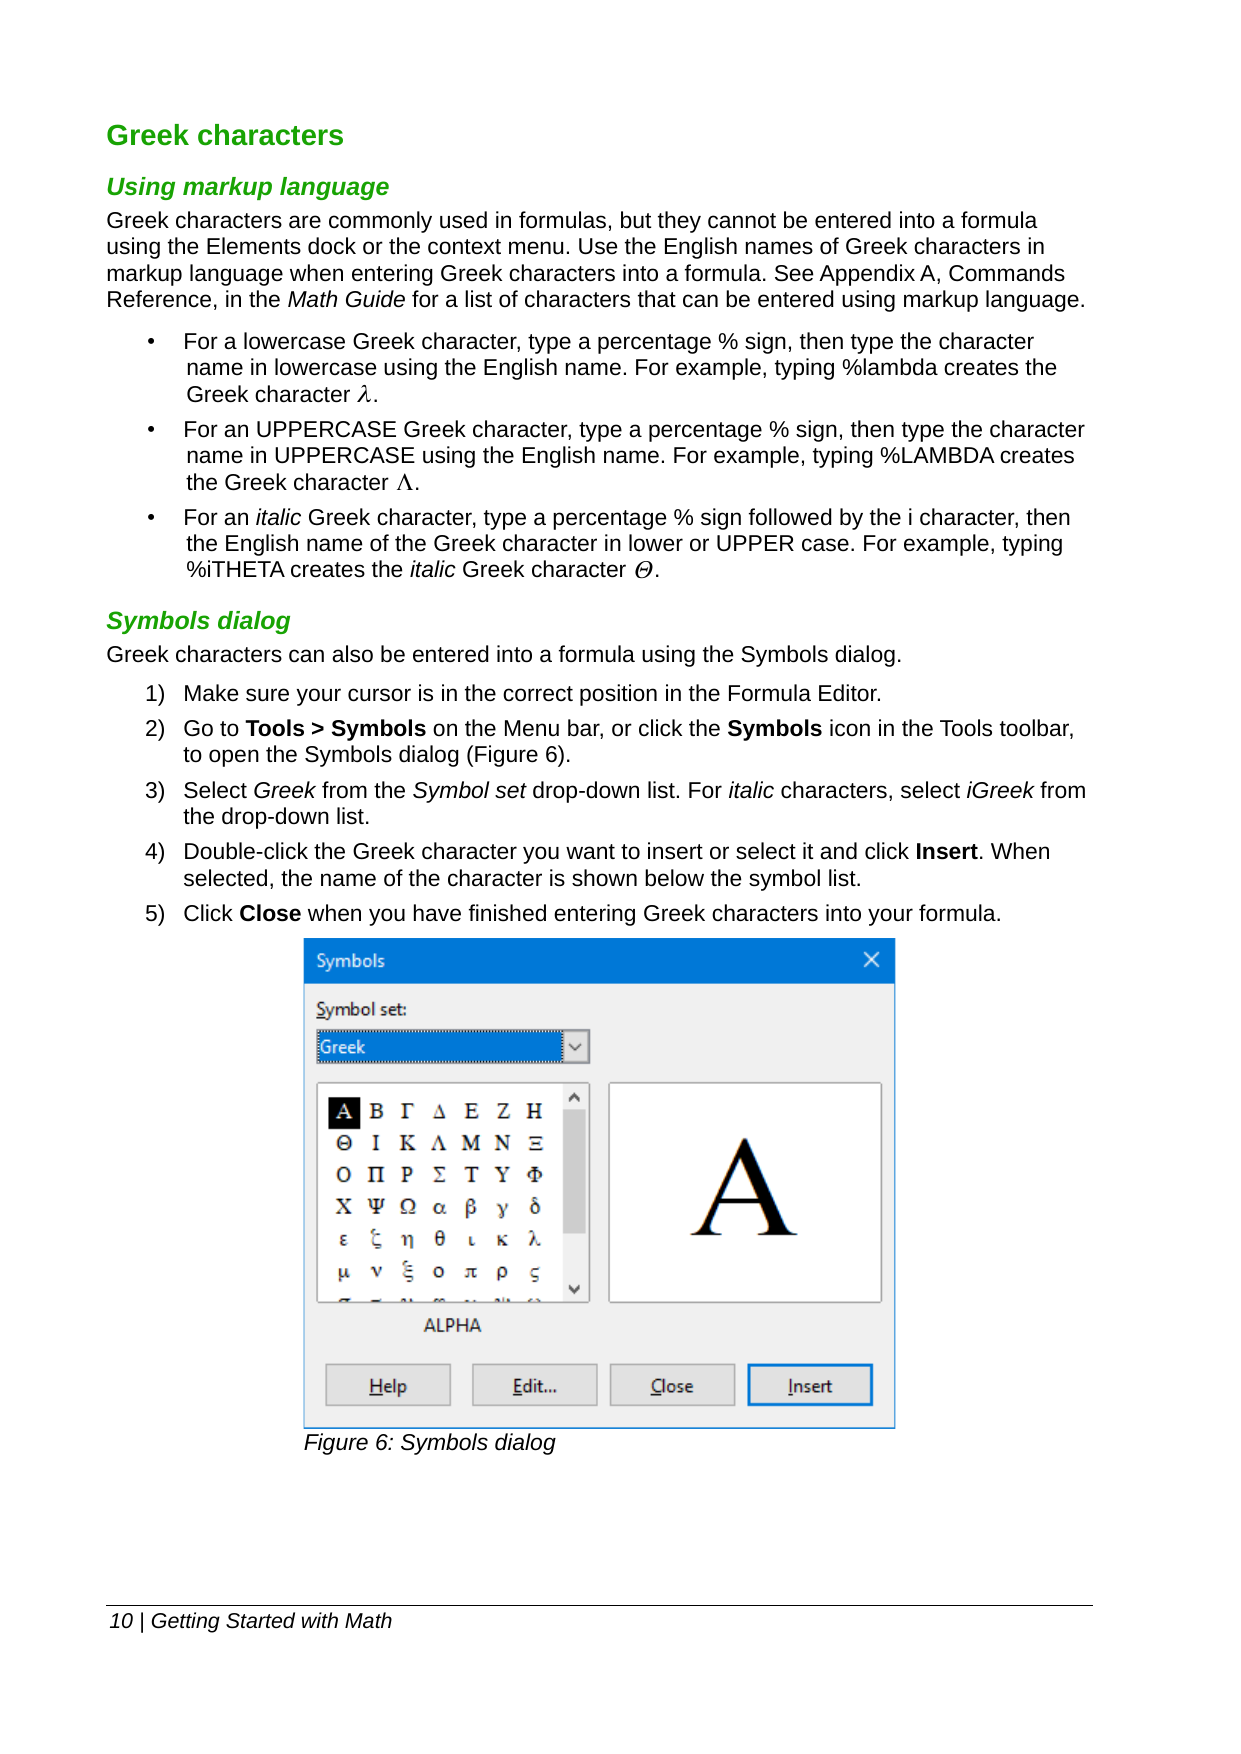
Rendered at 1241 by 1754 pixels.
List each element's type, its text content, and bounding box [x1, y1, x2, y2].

list Select Greek from the Symbol set drop-down list. For italic characters, select iGreek from the drop-down list. [165, 777, 1093, 829]
list Go to Tools > Symbols on the Menu bar, or click the Symbols icon in the Tools toolbar, to open the Symbols dialog (Figure 6). [165, 715, 1093, 768]
text Figure 6: Symbols dialog [303, 1429, 895, 1455]
subtitle Greek characters [106, 118, 1093, 152]
list Make sure your cursor is in the correct position in the Formula Editor. [165, 680, 1093, 706]
list For an UPPERCASE Greek character, type a percentage % sign, then type the character name in UPPERCASE using the English name. For example, typing %LAMBDA creates the Greek character . [144, 413, 1093, 495]
subtitle Symbols dialog [106, 606, 1093, 635]
list Double-click the Greek character you want to insert or select it and click Insert. When selected, the name of the character is shown below the symbol list. [165, 838, 1093, 891]
text Greek characters can also be entered into a formula using the Symbols dialog. [106, 641, 1093, 667]
list Click Close when you have finished entering Greek characters into your formula. [165, 900, 1093, 926]
text Greek characters are commonly used in formulas, but they cannot be entered into a formula using the Elements dock or the context menu. Use the English names of Greek characters in markup language when entering Greek characters into a formula. See Appendix A, Commands Reference, in the Math Guide for a list of characters that can be entered using markup language. [106, 207, 1093, 312]
subtitle Using markup language [106, 172, 1093, 201]
list For an italic Greek character, type a percentage % sign followed by the i character, then the English name of the Greek character in lower or UPPER case. For example, typing %iTHETA creates the italic Greek character . [144, 501, 1093, 586]
list For a lowercase Greek character, type a percentage % sign, then type the character name in lowercase using the English name. For example, typing %lambda creates the Greek character . [144, 325, 1093, 407]
picture [303, 938, 896, 1429]
